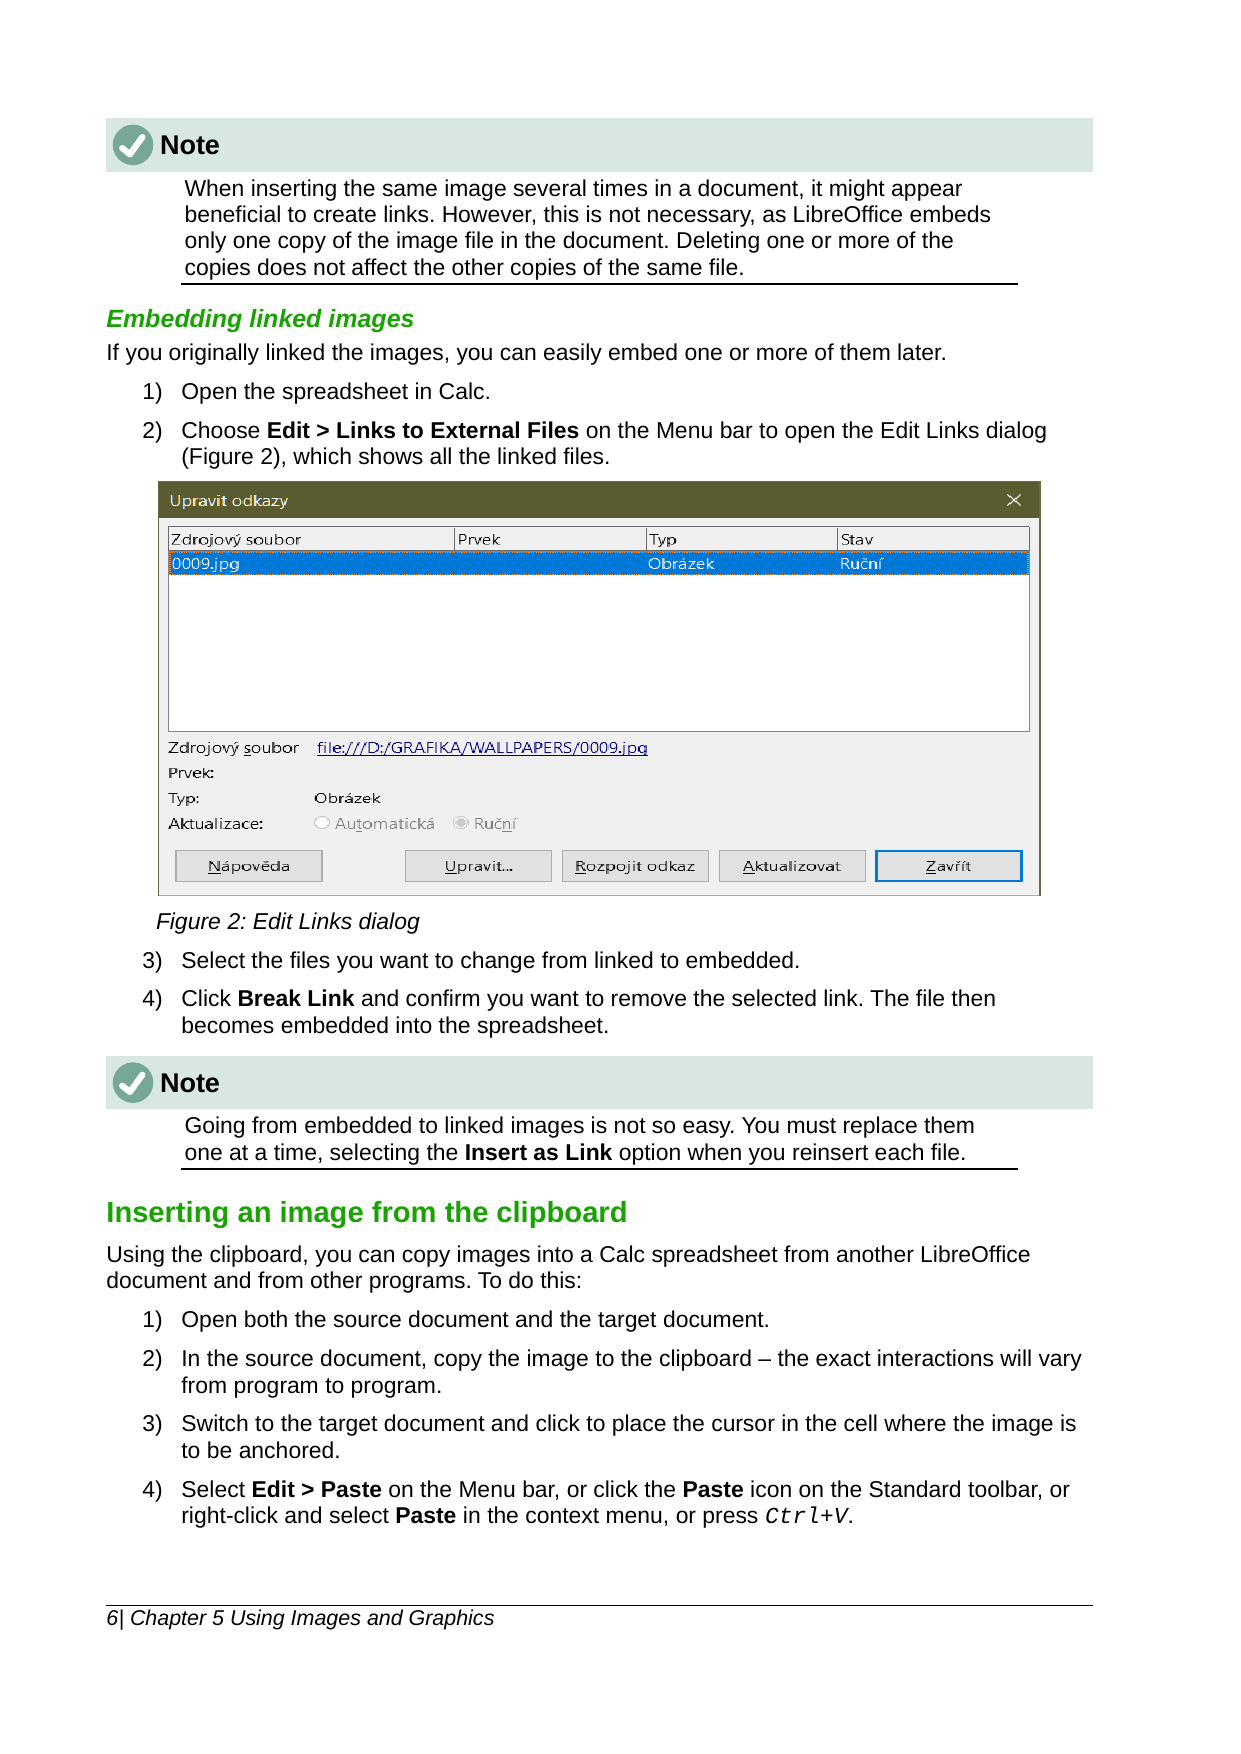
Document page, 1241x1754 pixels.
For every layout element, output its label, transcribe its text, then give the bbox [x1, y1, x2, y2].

list Switch to the target document and click to place the cursor in the cell where the image is to be anchored. [162, 1410, 1093, 1463]
list Choose Edit > Links to External Files on the Menu bar to open the Edit Links dialog (Figure 2), which shows all the linked files. [162, 417, 1093, 469]
text Figure 2: Edit Links dialog [156, 908, 1043, 934]
list Using the clipboard, you can copy images into a Calc spreadsheet from another LibreOffice document and from other programs. To do this: [106, 1241, 1093, 1294]
subtitle Inserting an image from the clipboard [106, 1195, 1093, 1229]
picture [158, 481, 1041, 896]
text When inserting the same image several times in a document, it might appear beneficial to create links. However, this is not necessary, as LibreOffice embeds only one copy of the image file in the document. Deleting one or more of the copies does not affect the other copies of the same file. [181, 172, 1018, 283]
list Click Break Link and confirm you want to remove the selected link. The file then becomes embedded into the spreadsheet. [162, 985, 1093, 1038]
subtitle Note [106, 1056, 1093, 1109]
list In the source document, copy the image to the clipboard – the exact interactions will vary from program to program. [162, 1345, 1093, 1398]
list Select the files you want to change from linked to embedded. [162, 947, 1093, 973]
list If you originally linked the images, you can easily embed one or more of them later. [106, 339, 1093, 365]
subtitle Note [106, 118, 1093, 172]
list Select Edit > Paste on the Menu bar, or click the Paste icon on the Standard toolbar, or right-click and select Paste in the context menu, or press Ctrl+V. [162, 1476, 1093, 1530]
text Going from embedded to linked images is not so easy. You must replace them one at a time, selecting the Insert as Link option when you reinsert each file. [181, 1109, 1018, 1168]
list Open the spreadsheet in Calc. [162, 378, 1093, 404]
subtitle Embedding linked images [106, 304, 1093, 333]
list Open both the source document and the target document. [162, 1306, 1093, 1333]
